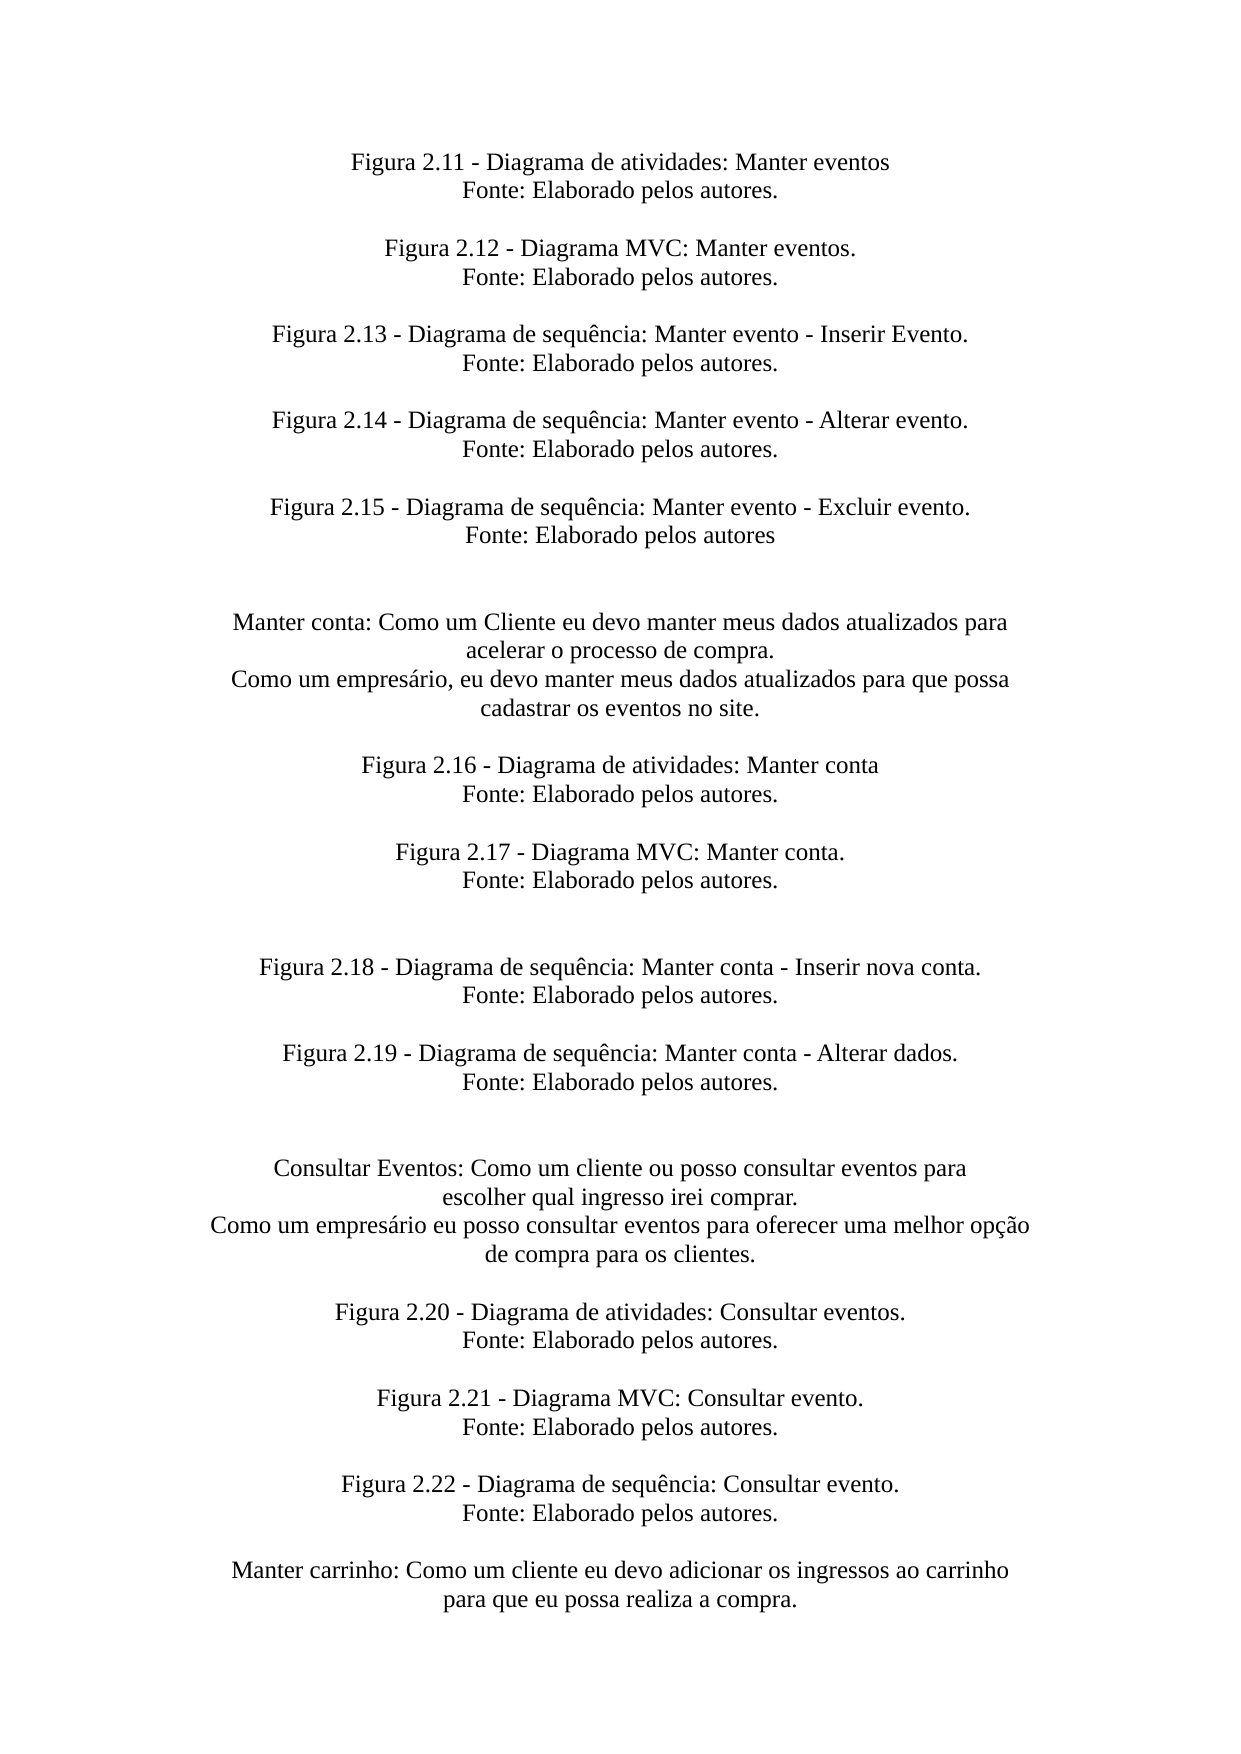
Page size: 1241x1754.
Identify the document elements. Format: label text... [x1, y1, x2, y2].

text Figura 2.20 - Diagrama de atividades: Consultar eventos. [118, 1297, 1122, 1326]
text Figura 2.15 - Diagrama de sequência: Manter evento - Excluir evento. [118, 492, 1122, 521]
text Fonte: Elaborado pelos autores. [118, 1498, 1122, 1527]
text Fonte: Elaborado pelos autores. [118, 866, 1122, 894]
text Como um empresário eu posso consultar eventos para oferecer uma melhor opção [118, 1211, 1122, 1239]
text Fonte: Elaborado pelos autores. [118, 348, 1122, 377]
text Fonte: Elaborado pelos autores. [118, 1412, 1122, 1441]
text Figura 2.18 - Diagrama de sequência: Manter conta - Inserir nova conta. [118, 952, 1122, 981]
text Figura 2.17 - Diagrama MVC: Manter conta. [118, 837, 1122, 866]
text Figura 2.13 - Diagrama de sequência: Manter evento - Inserir Evento. [118, 319, 1122, 348]
text para que eu possa realiza a compra. [118, 1584, 1122, 1613]
text Figura 2.19 - Diagrama de sequência: Manter conta - Alterar dados. [118, 1038, 1122, 1067]
text Figura 2.11 - Diagrama de atividades: Manter eventos [118, 147, 1122, 176]
text Figura 2.12 - Diagrama MVC: Manter eventos. [118, 233, 1122, 262]
text  [118, 578, 1122, 607]
text de compra para os clientes. [118, 1239, 1122, 1268]
text escolher qual ingresso irei comprar. [118, 1182, 1122, 1211]
text Manter carrinho: Como um cliente eu devo adicionar os ingressos ao carrinho [118, 1556, 1122, 1584]
text Fonte: Elaborado pelos autores. [118, 1067, 1122, 1096]
text acelerar o processo de compra. [118, 636, 1122, 664]
text Fonte: Elaborado pelos autores. [118, 779, 1122, 808]
text Como um empresário, eu devo manter meus dados atualizados para que possa [118, 664, 1122, 693]
text Fonte: Elaborado pelos autores. [118, 262, 1122, 291]
text Fonte: Elaborado pelos autores. [118, 176, 1122, 204]
text Fonte: Elaborado pelos autores. [118, 1326, 1122, 1354]
text Fonte: Elaborado pelos autores. [118, 981, 1122, 1009]
text Fonte: Elaborado pelos autores. [118, 434, 1122, 463]
text Consultar Eventos: Como um cliente ou posso consultar eventos para [118, 1153, 1122, 1182]
text Figura 2.21 - Diagrama MVC: Consultar evento. [118, 1383, 1122, 1412]
text  [118, 1124, 1122, 1153]
text Fonte: Elaborado pelos autores [118, 521, 1122, 549]
text Manter conta: Como um Cliente eu devo manter meus dados atualizados para [118, 607, 1122, 636]
text Figura 2.16 - Diagrama de atividades: Manter conta [118, 751, 1122, 779]
text cadastrar os eventos no site. [118, 693, 1122, 722]
text Figura 2.22 - Diagrama de sequência: Consultar evento. [118, 1469, 1122, 1498]
text Figura 2.14 - Diagrama de sequência: Manter evento - Alterar evento. [118, 406, 1122, 434]
